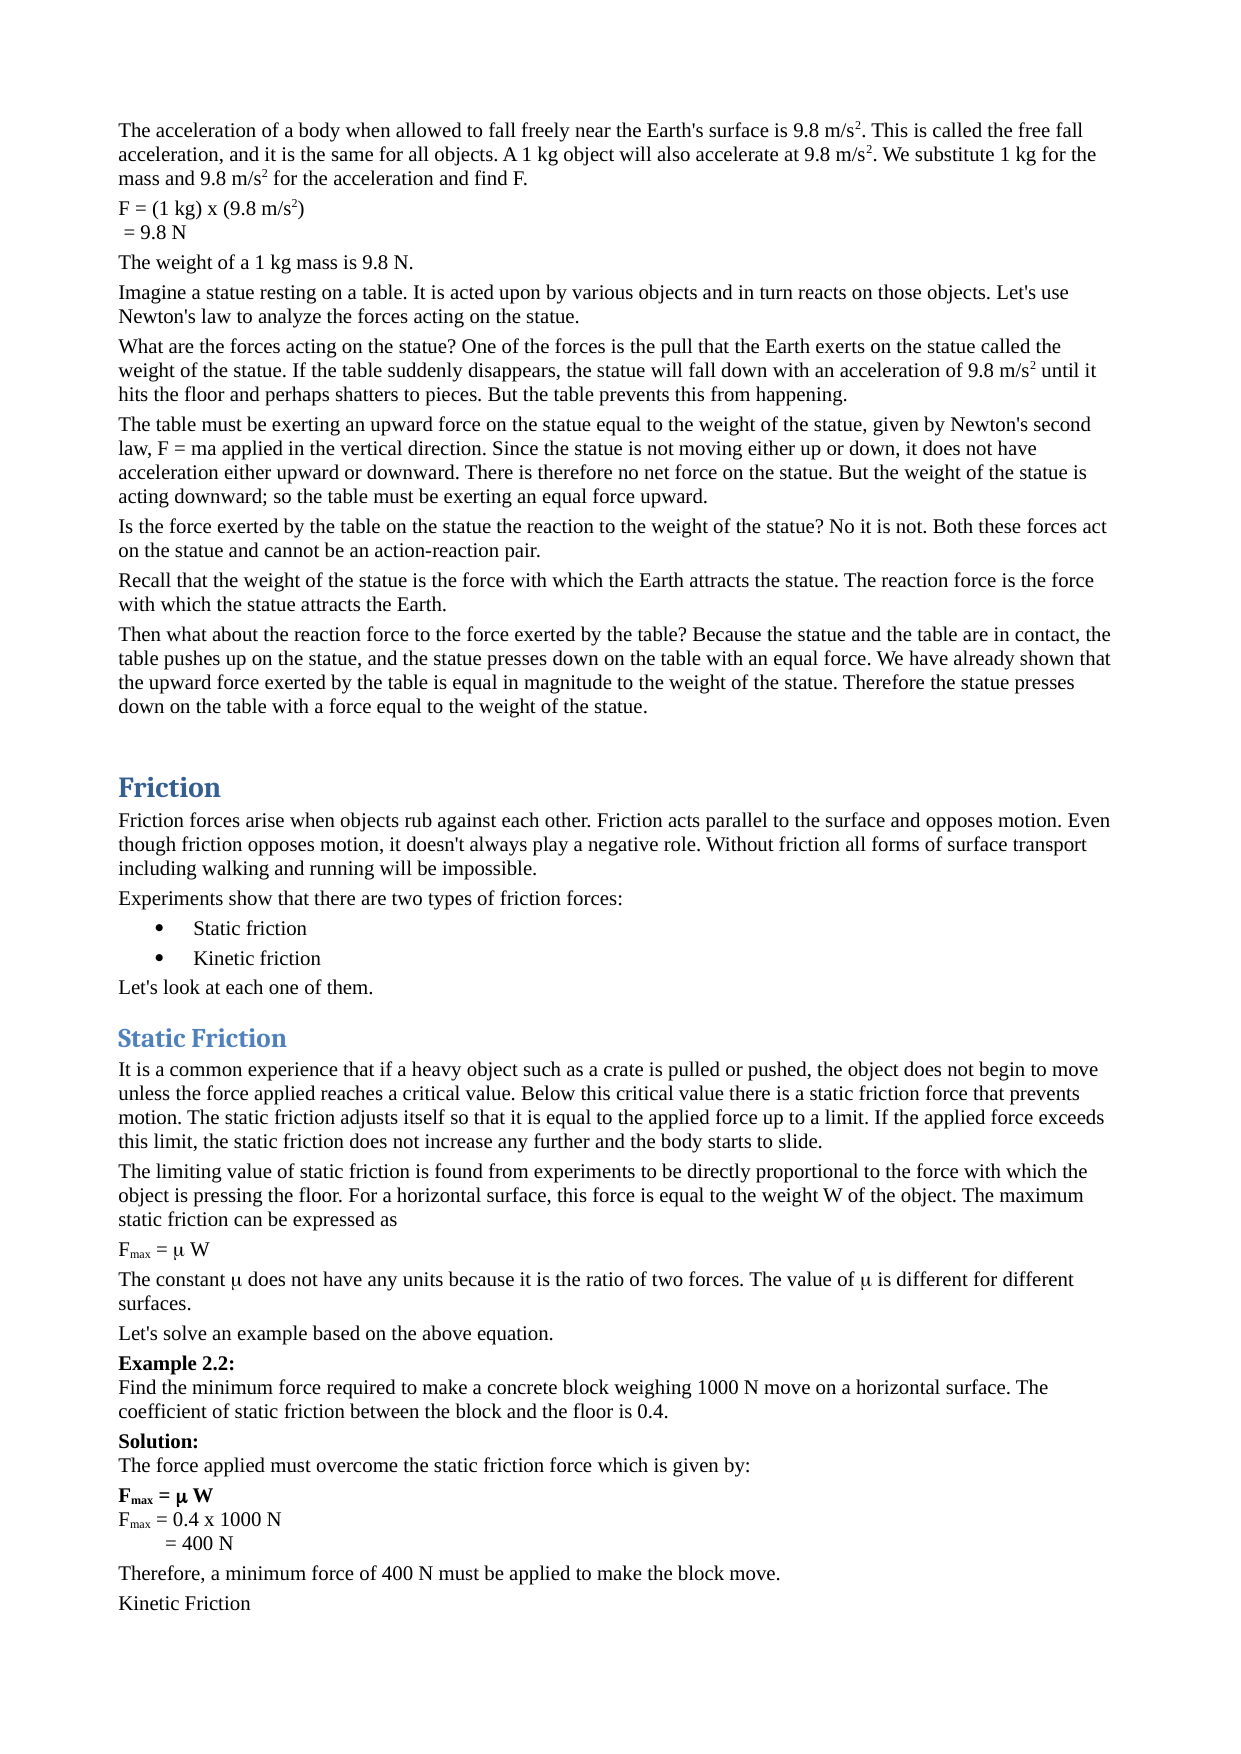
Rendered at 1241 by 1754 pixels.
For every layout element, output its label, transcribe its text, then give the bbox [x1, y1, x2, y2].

text The table must be exerting an upward force on the statue equal to the weight of the statue, given by Newton's second law, F = ma applied in the vertical direction. Since the statue is not moving either up or down, it does not have acceleration either upward or downward. There is therefore no net force on the statue. But the weight of the statue is acting downward; so the table must be exerting an equal force upward. [118, 412, 1122, 508]
text Therefore, a minimum force of 400 N must be applied to make the block move. [118, 1561, 1122, 1585]
text Recall that the weight of the statue is the force with which the Earth attracts the statue. The reaction force is the force with which the statue attracts the Earth. [118, 568, 1122, 616]
text Then what about the reaction force to the force exerted by the table? Because the statue and the table are in contact, the table pushes up on the statue, and the statue presses down on the table with an equal force. We have already shown that the upward force exerted by the table is equal in magnitude to the weight of the statue. Therefore the statue presses down on the table with a force equal to the weight of the statue. [118, 622, 1122, 718]
text Let's look at each one of them. [118, 975, 1122, 999]
text F = (1 kg) x (9.8 m/s2) = 9.8 N [118, 196, 1122, 244]
text Imagine a statue resting on a table. It is acted upon by various objects and in turn reacts on those objects. Let's use Newton's law to analyze the forces acting on the statue. [118, 280, 1122, 328]
list Static friction [156, 916, 1122, 939]
text Fmax =  W [118, 1237, 1122, 1261]
text Solution: The force applied must overcome the static friction force which is given by: [118, 1429, 1122, 1477]
text What are the forces acting on the statue? One of the forces is the pull that the Earth exerts on the statue called the weight of the statue. If the table suddenly disappears, the statue will fall down with an acceleration of 9.8 m/s2 until it hits the floor and perhaps shatters to pieces. But the table prevents this from happening. [118, 334, 1122, 406]
text Let's solve an example based on the above equation. [118, 1321, 1122, 1345]
subtitle Friction [118, 771, 1122, 805]
subtitle Static Friction [118, 1023, 1122, 1054]
list Kinetic friction [156, 945, 1122, 969]
title Kinetic Friction [118, 1591, 1122, 1615]
text Friction forces arise when objects rub against each other. Friction acts parallel to the surface and opposes motion. Even though friction opposes motion, it doesn't always play a negative role. Without friction all forms of surface transport including walking and running will be impossible. [118, 808, 1122, 880]
text The acceleration of a body when allowed to fall freely near the Earth's surface is 9.8 m/s2. This is called the free fall acceleration, and it is the same for all objects. A 1 kg object will also accelerate at 9.8 m/s2. We substitute 1 kg for the mass and 9.8 m/s2 for the acceleration and find F. [118, 118, 1122, 190]
text Experiments show that there are two types of friction forces: [118, 886, 1122, 910]
text It is a common experience that if a heavy object such as a crate is pulled or pushed, the object does not begin to move unless the force applied reaches a critical value. Below this critical value there is a static friction force that prevents motion. The static friction adjusts itself so that it is equal to the applied force up to a limit. If the applied force exceeds this limit, the static friction does not increase any further and the body starts to slide. [118, 1057, 1122, 1153]
text Example 2.2: Find the minimum force required to make a concrete block weighing 1000 N move on a horizontal surface. The coefficient of static friction between the block and the floor is 0.4. [118, 1351, 1122, 1423]
text The constant  does not have any units because it is the ratio of two forces. The value of  is different for different surfaces. [118, 1267, 1122, 1315]
text The limiting value of static friction is found from experiments to be directly proportional to the force with which the object is pressing the floor. For a horizontal surface, this force is equal to the weight W of the object. The maximum static friction can be expressed as [118, 1159, 1122, 1231]
text The weight of a 1 kg mass is 9.8 N. [118, 250, 1122, 274]
text Fmax =  W Fmax = 0.4 x 1000 N = 400 N [118, 1483, 1122, 1555]
text Is the force exerted by the table on the statue the reaction to the weight of the statue? No it is not. Both these forces act on the statue and cannot be an action-reaction pair. [118, 514, 1122, 562]
